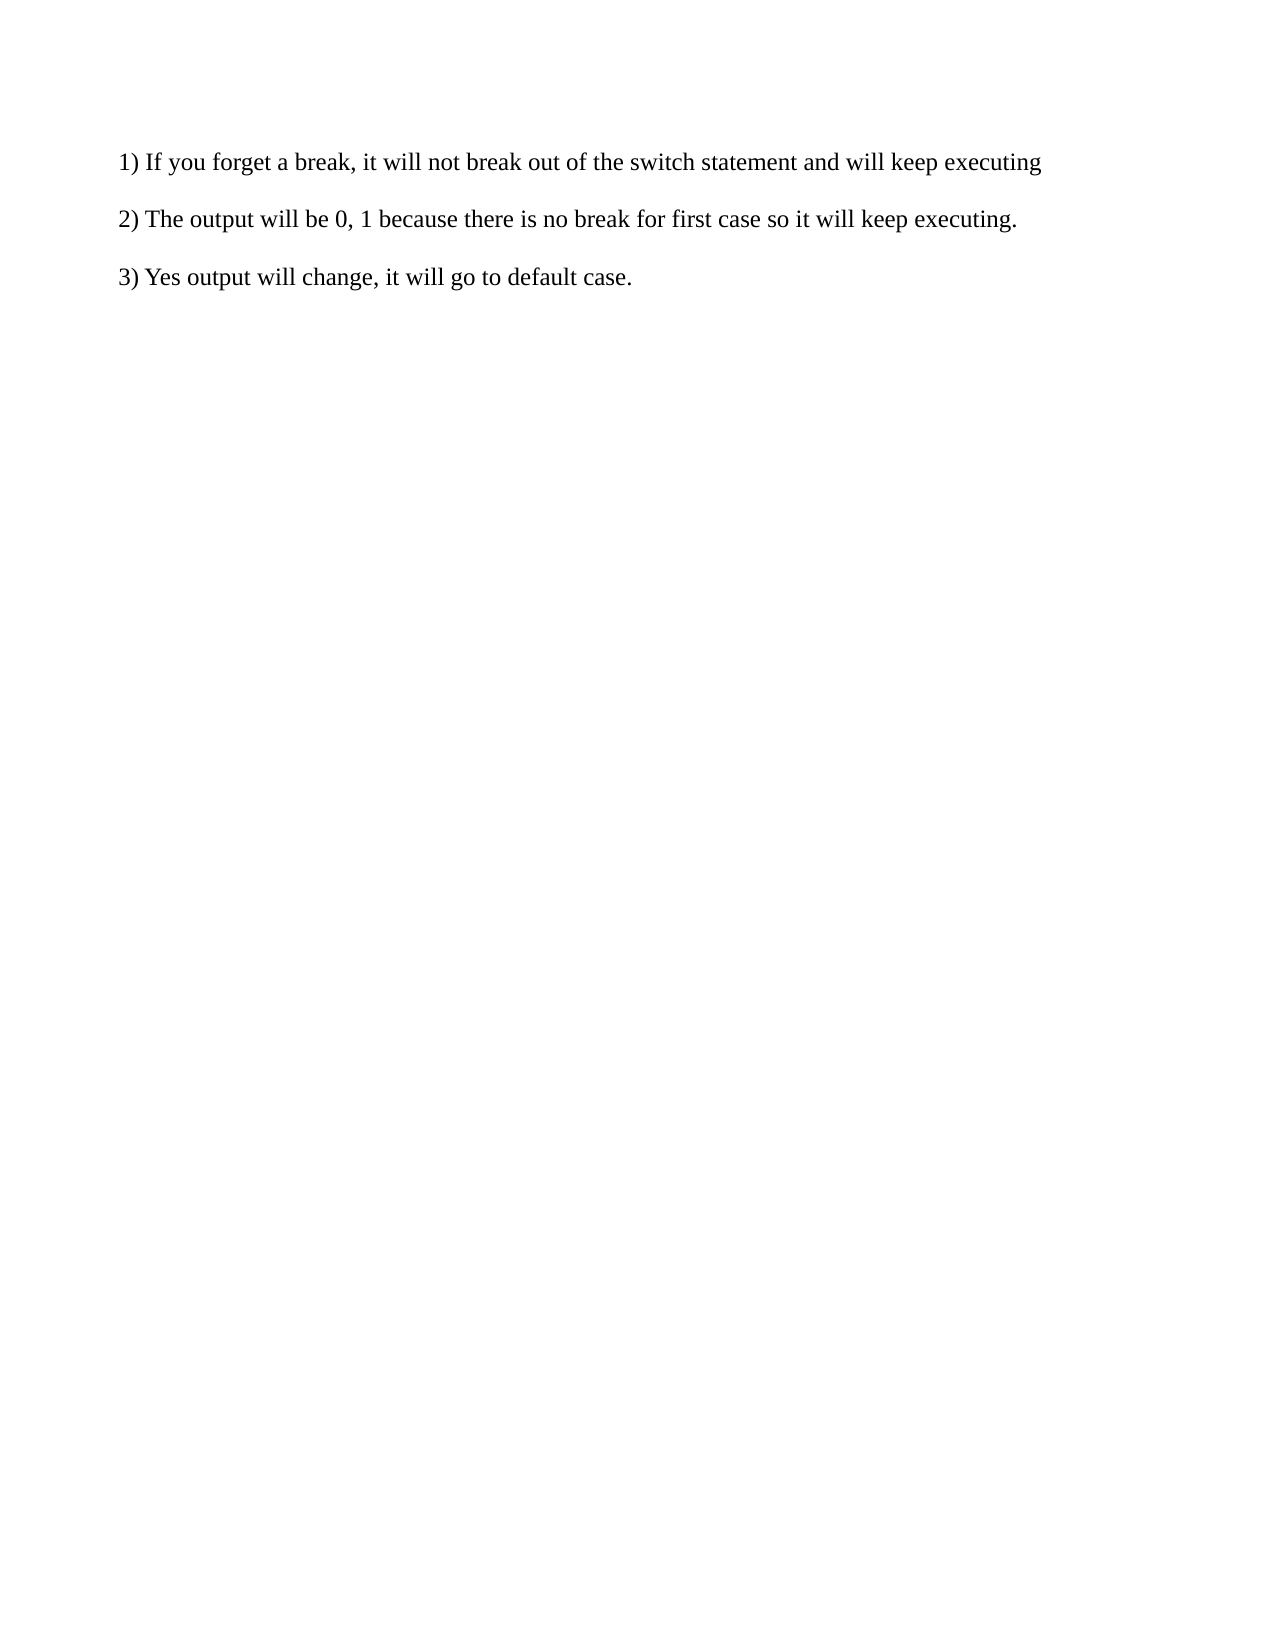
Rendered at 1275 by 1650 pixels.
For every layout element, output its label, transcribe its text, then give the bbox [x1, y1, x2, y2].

text 1) If you forget a break, it will not break out of the switch statement and will keep executing [118, 147, 1157, 176]
text 2) The output will be 0, 1 because there is no break for first case so it will keep executing. [118, 204, 1157, 233]
text 3) Yes output will change, it will go to default case. [118, 262, 1157, 291]
